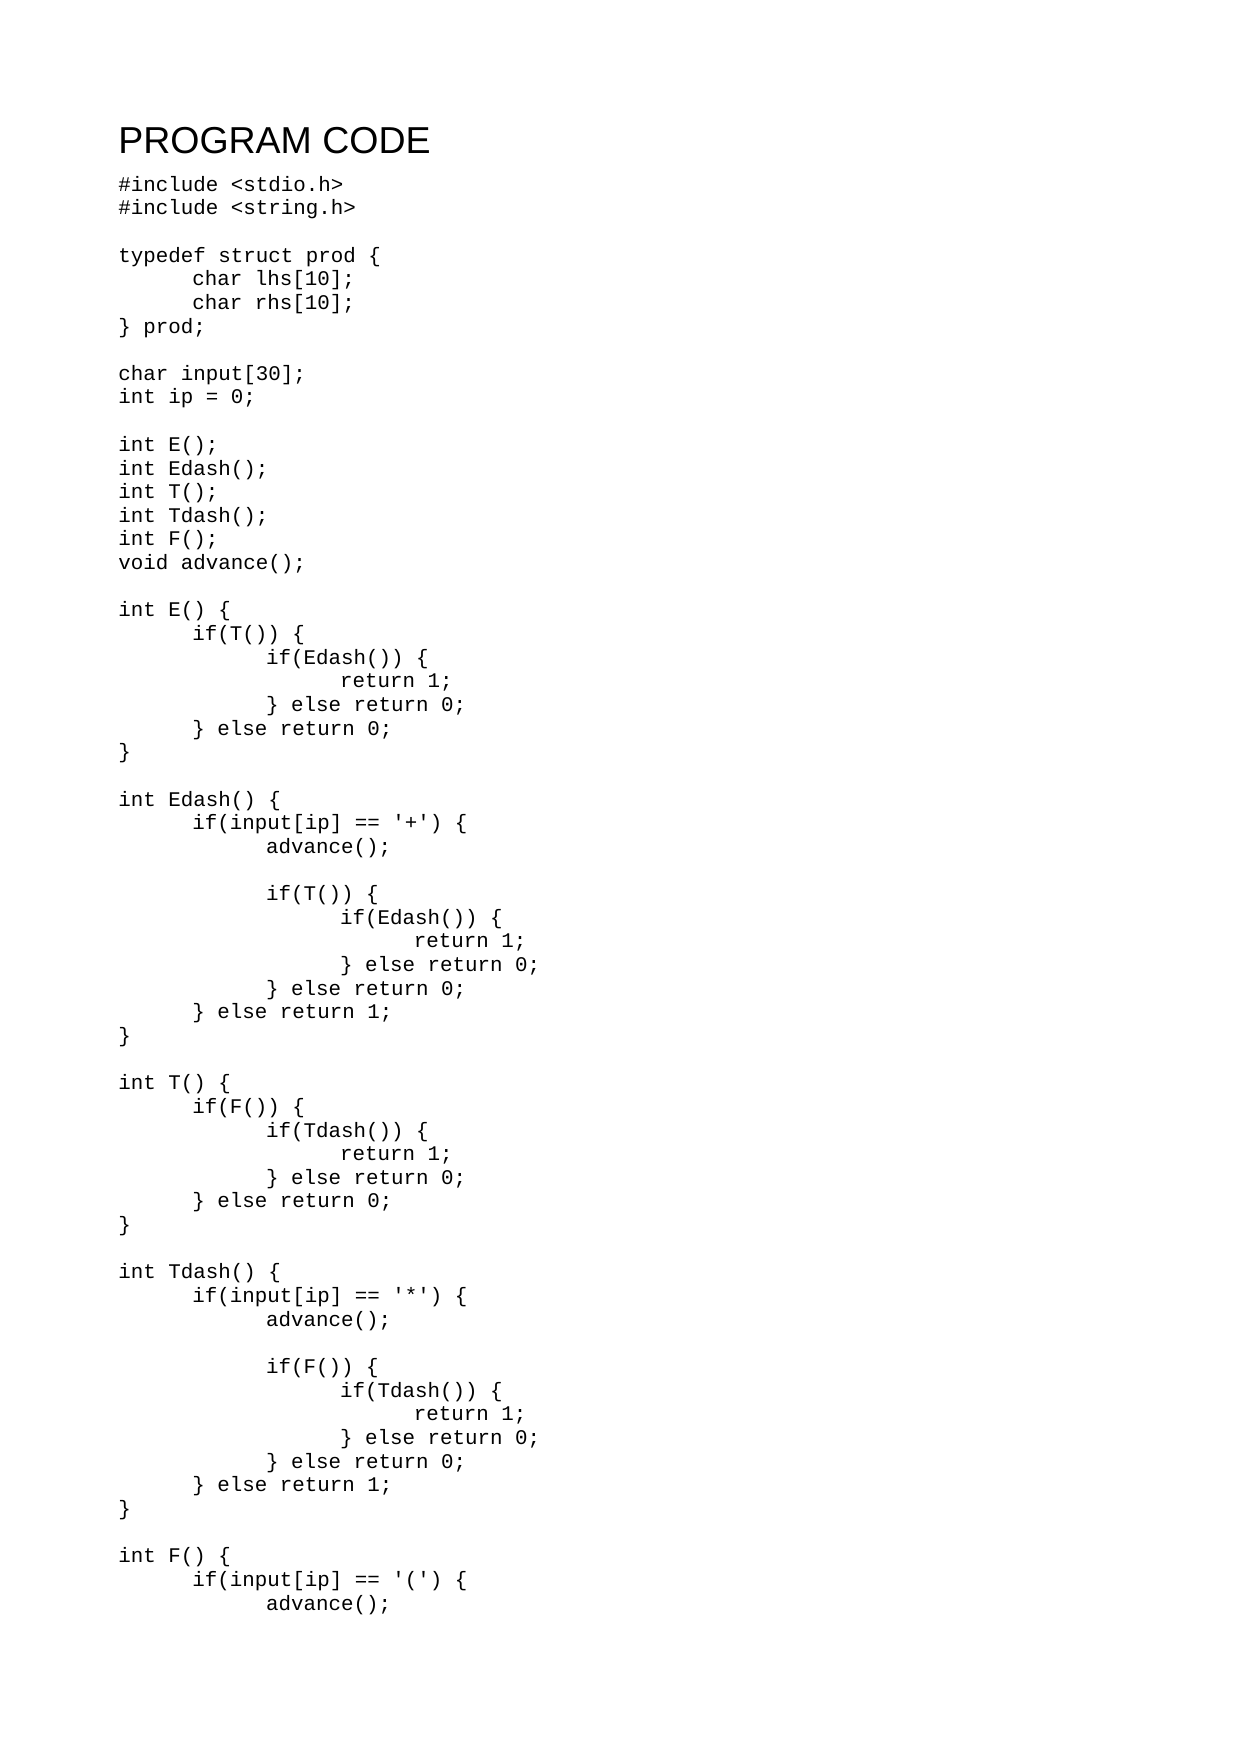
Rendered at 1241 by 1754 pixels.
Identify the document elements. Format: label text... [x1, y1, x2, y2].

text if(Tdash()) { [118, 1380, 1122, 1403]
text char input[30]; [118, 363, 1122, 387]
text void advance(); [118, 552, 1122, 576]
text } else return 0; [118, 694, 1122, 718]
text if(T()) { [118, 883, 1122, 907]
text if(Tdash()) { [118, 1119, 1122, 1143]
text if(F()) { [118, 1356, 1122, 1380]
text int E() { [118, 599, 1122, 623]
text } else return 0; [118, 1427, 1122, 1451]
text int Tdash() { [118, 1261, 1122, 1285]
text return 1; [118, 930, 1122, 954]
text return 1; [118, 1403, 1122, 1427]
text int F() { [118, 1545, 1122, 1569]
text int E(); [118, 434, 1122, 457]
text if(input[ip] == '*') { [118, 1285, 1122, 1309]
text return 1; [118, 1143, 1122, 1167]
text char lhs[10]; [118, 268, 1122, 292]
text int Edash(); [118, 457, 1122, 481]
text } else return 0; [118, 1167, 1122, 1191]
text advance(); [118, 1592, 1122, 1616]
text if(Edash()) { [118, 647, 1122, 670]
text } else return 0; [118, 1191, 1122, 1214]
subtitle PROGRAM CODE [118, 118, 1122, 161]
text } [118, 1498, 1122, 1522]
text int T(); [118, 481, 1122, 505]
text } else return 1; [118, 1474, 1122, 1498]
text } [118, 1214, 1122, 1238]
text char rhs[10]; [118, 292, 1122, 316]
text } else return 0; [118, 978, 1122, 1001]
text int T() { [118, 1072, 1122, 1096]
text int F(); [118, 528, 1122, 552]
text #include <string.h> [118, 197, 1122, 221]
text } else return 0; [118, 1451, 1122, 1474]
text if(T()) { [118, 623, 1122, 647]
text } [118, 1025, 1122, 1049]
text } else return 1; [118, 1001, 1122, 1025]
text return 1; [118, 670, 1122, 694]
text } [118, 741, 1122, 765]
text if(input[ip] == '(') { [118, 1569, 1122, 1592]
text int ip = 0; [118, 387, 1122, 410]
text advance(); [118, 836, 1122, 859]
text advance(); [118, 1309, 1122, 1332]
text } else return 0; [118, 954, 1122, 978]
text if(F()) { [118, 1096, 1122, 1119]
text int Edash() { [118, 788, 1122, 812]
text } else return 0; [118, 718, 1122, 741]
text #include <stdio.h> [118, 174, 1122, 197]
text if(Edash()) { [118, 907, 1122, 930]
text } prod; [118, 316, 1122, 339]
text if(input[ip] == '+') { [118, 812, 1122, 836]
text int Tdash(); [118, 505, 1122, 528]
text typedef struct prod { [118, 245, 1122, 268]
